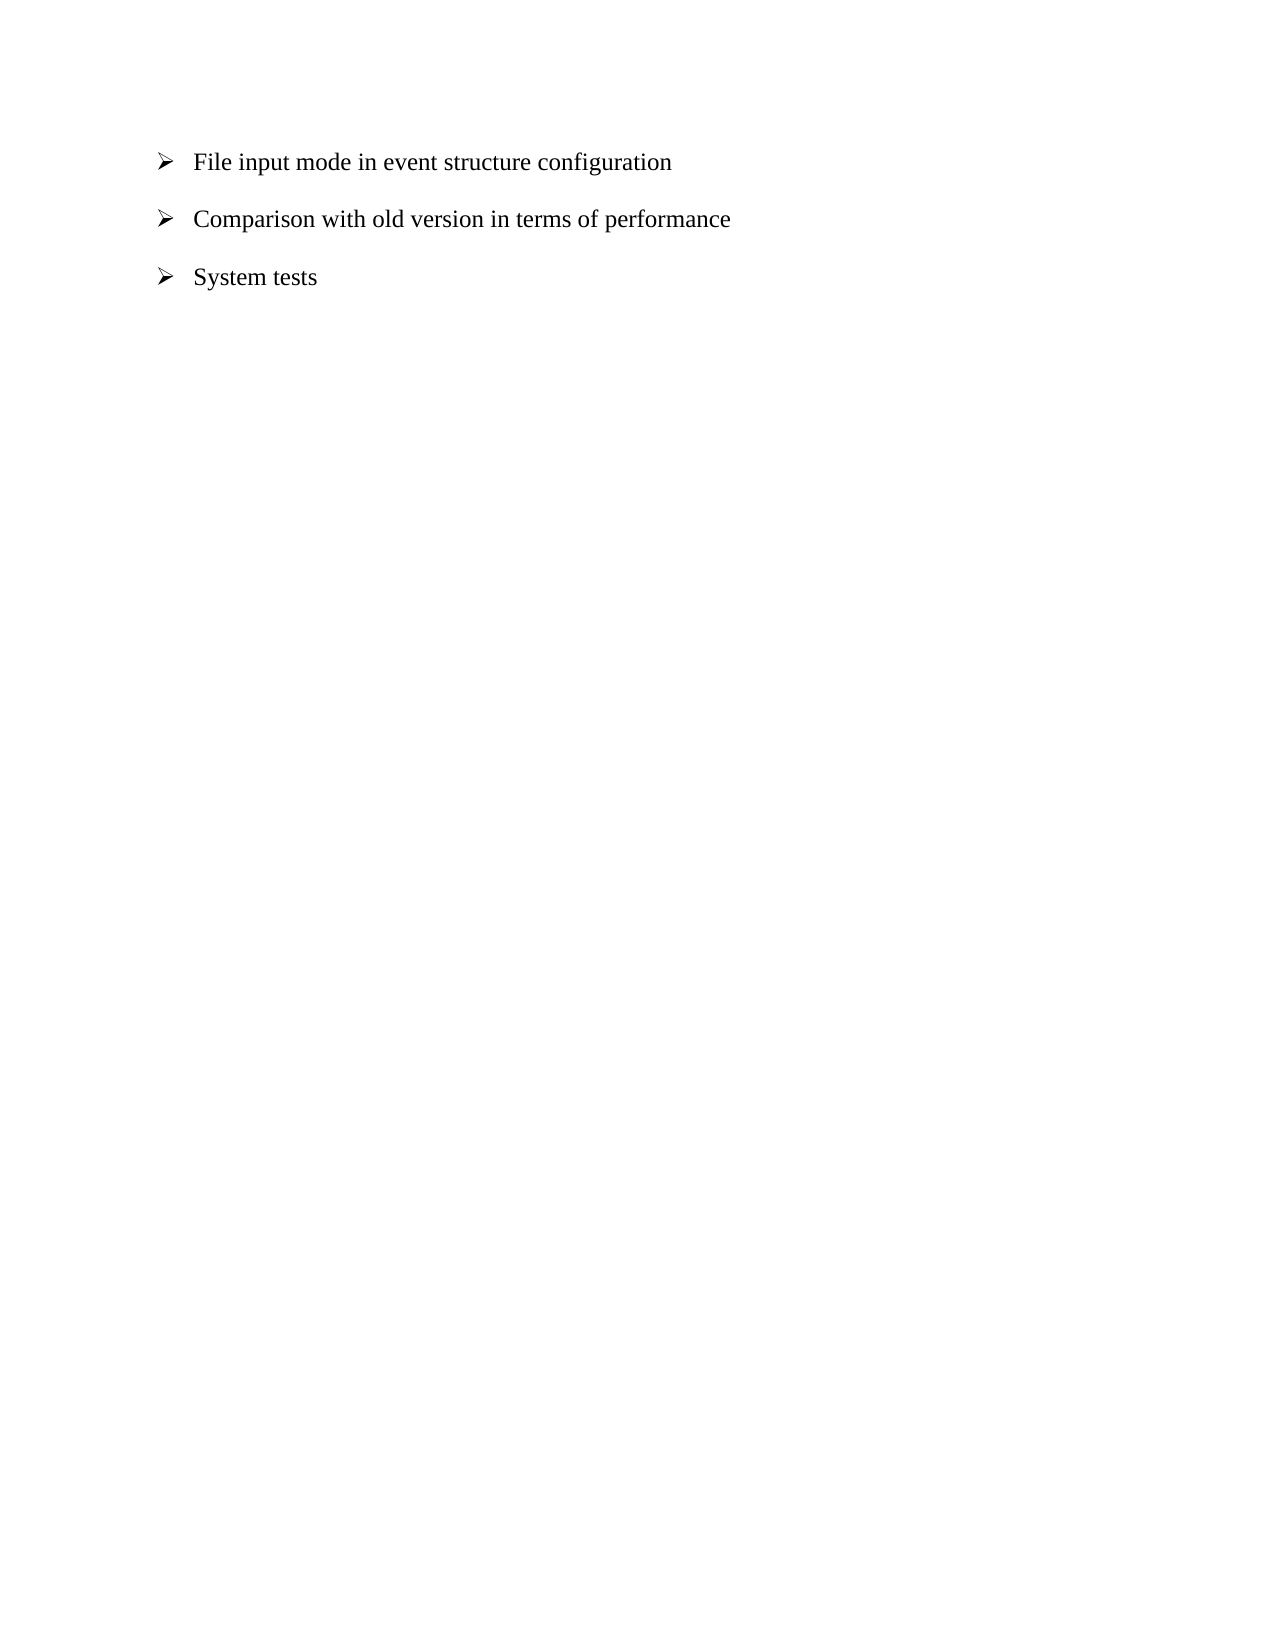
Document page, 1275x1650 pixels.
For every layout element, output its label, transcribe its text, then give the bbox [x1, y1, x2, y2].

list File input mode in event structure configuration [156, 147, 1157, 176]
list System tests [156, 262, 1157, 291]
list Comparison with old version in terms of performance [156, 204, 1157, 233]
